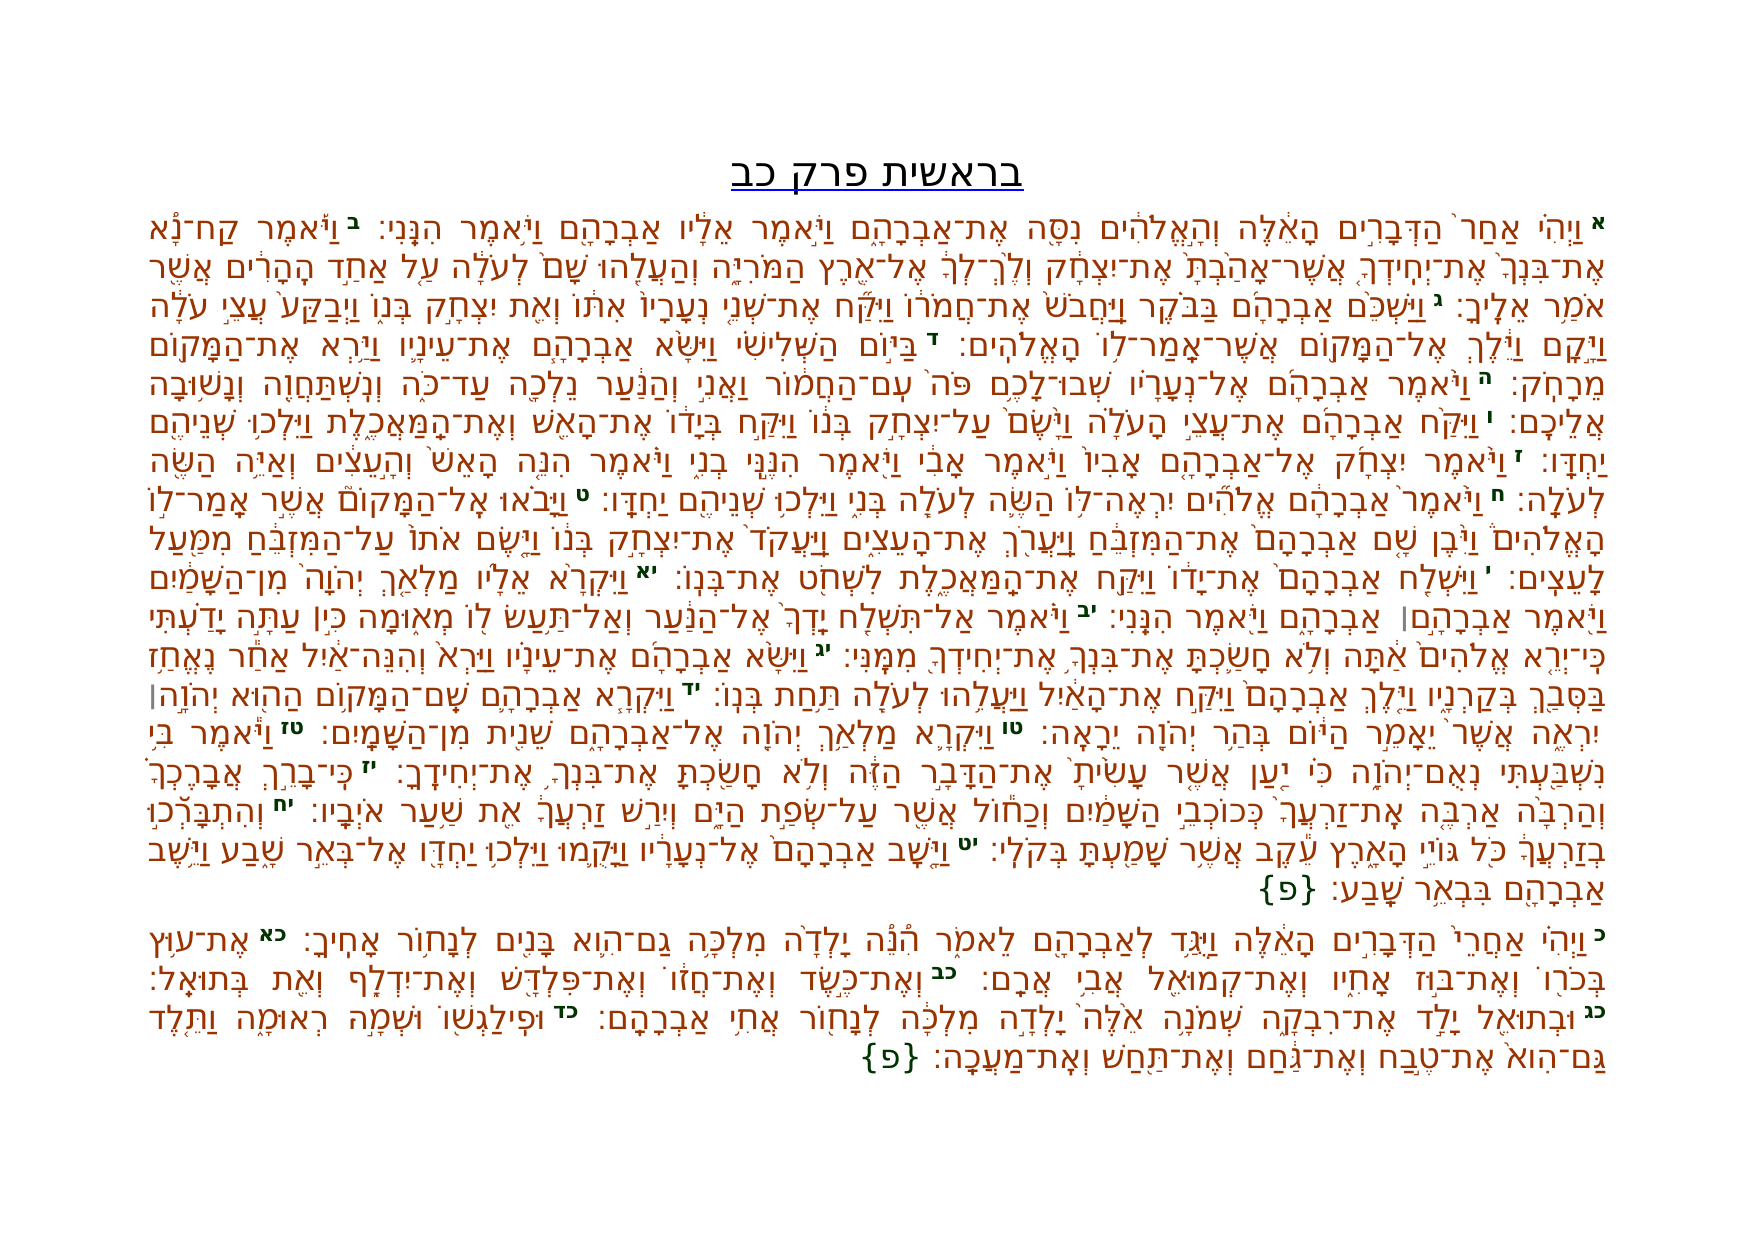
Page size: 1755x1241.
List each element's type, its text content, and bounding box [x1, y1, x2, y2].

text א וַיְהִ֗י אַחַר֙ הַדְּבָרִ֣ים הָאֵ֔לֶּה וְהָ֣אֱלֹהִ֔ים נִסָּ֖ה אֶת־אַבְרָהָ֑ם וַיֹּ֣אמֶר אֵלָ֔יו אַבְרָהָ֖ם וַיֹּ֥אמֶר הִנֵּֽנִי׃ ב וַיֹּ֡אמֶר קַח־נָ֠א אֶת־בִּנְךָ֨ אֶת־יְחִֽידְךָ֤ אֲשֶׁר־אָהַ֙בְתָּ֙ אֶת־יִצְחָ֔ק וְלֶ֨ךְ־לְךָ֔ אֶל־אֶ֖רֶץ הַמֹּרִיָּ֑ה וְהַעֲלֵ֤הוּ שָׁם֙ לְעֹלָ֔ה עַ֚ל אַחַ֣ד הֶֽהָרִ֔ים אֲשֶׁ֖ר אֹמַ֥ר אֵלֶֽיךָ׃ ג וַיַּשְׁכֵּ֨ם אַבְרָהָ֜ם בַּבֹּ֗קֶר וַֽיַּחֲבֹשׁ֙ אֶת־חֲמֹר֔וֹ וַיִּקַּ֞ח אֶת־שְׁנֵ֤י נְעָרָיו֙ אִתּ֔וֹ וְאֵ֖ת יִצְחָ֣ק בְּנ֑וֹ וַיְבַקַּע֙ עֲצֵ֣י עֹלָ֔ה וַיָּ֣קׇם וַיֵּ֔לֶךְ אֶל־הַמָּק֖וֹם אֲשֶׁר־אָֽמַר־ל֥וֹ הָאֱלֹהִֽים׃ ד בַּיּ֣וֹם הַשְּׁלִישִׁ֗י וַיִּשָּׂ֨א אַבְרָהָ֧ם אֶת־עֵינָ֛יו וַיַּ֥רְא אֶת־הַמָּק֖וֹם מֵרָחֹֽק׃ ה וַיֹּ֨אמֶר אַבְרָהָ֜ם אֶל־נְעָרָ֗יו שְׁבוּ־לָכֶ֥ם פֹּה֙ עִֽם־הַחֲמ֔וֹר וַאֲנִ֣י וְהַנַּ֔עַר נֵלְכָ֖ה עַד־כֹּ֑ה וְנִֽשְׁתַּחֲוֶ֖ה וְנָשׁ֥וּבָה אֲלֵיכֶֽם׃ ו וַיִּקַּ֨ח אַבְרָהָ֜ם אֶת־עֲצֵ֣י הָעֹלָ֗ה וַיָּ֙שֶׂם֙ עַל־יִצְחָ֣ק בְּנ֔וֹ וַיִּקַּ֣ח בְּיָד֔וֹ אֶת־הָאֵ֖שׁ וְאֶת־הַֽמַּאֲכֶ֑לֶת וַיֵּלְכ֥וּ שְׁנֵיהֶ֖ם יַחְדָּֽו׃ ז וַיֹּ֨אמֶר יִצְחָ֜ק אֶל־אַבְרָהָ֤ם אָבִיו֙ וַיֹּ֣אמֶר אָבִ֔י וַיֹּ֖אמֶר הִנֶּ֣נִּֽי בְנִ֑י וַיֹּ֗אמֶר הִנֵּ֤ה הָאֵשׁ֙ וְהָ֣עֵצִ֔ים וְאַיֵּ֥ה הַשֶּׂ֖ה לְעֹלָֽה׃ ח וַיֹּ֙אמֶר֙ אַבְרָהָ֔ם אֱלֹהִ֞ים יִרְאֶה־לּ֥וֹ הַשֶּׂ֛ה לְעֹלָ֖ה בְּנִ֑י וַיֵּלְכ֥וּ שְׁנֵיהֶ֖ם יַחְדָּֽו׃ ט וַיָּבֹ֗אוּ אֶֽל־הַמָּקוֹם֮ אֲשֶׁ֣ר אָֽמַר־ל֣וֹ הָאֱלֹהִים֒ וַיִּ֨בֶן שָׁ֤ם אַבְרָהָם֙ אֶת־הַמִּזְבֵּ֔חַ וַֽיַּעֲרֹ֖ךְ אֶת־הָעֵצִ֑ים וַֽיַּעֲקֹד֙ אֶת־יִצְחָ֣ק בְּנ֔וֹ וַיָּ֤שֶׂם אֹתוֹ֙ עַל־הַמִּזְבֵּ֔חַ מִמַּ֖עַל לָעֵצִֽים׃ י וַיִּשְׁלַ֤ח אַבְרָהָם֙ אֶת־יָד֔וֹ וַיִּקַּ֖ח אֶת־הַֽמַּאֲכֶ֑לֶת לִשְׁחֹ֖ט אֶת־בְּנֽוֹ׃ יא וַיִּקְרָ֨א אֵלָ֜יו מַלְאַ֤ךְ יְהֹוָה֙ מִן־הַשָּׁמַ֔יִם וַיֹּ֖אמֶר אַבְרָהָ֣ם׀ אַבְרָהָ֑ם וַיֹּ֖אמֶר הִנֵּֽנִי׃ יב וַיֹּ֗אמֶר אַל־תִּשְׁלַ֤ח יָֽדְךָ֙ אֶל־הַנַּ֔עַר וְאַל־תַּ֥עַשׂ ל֖וֹ מְא֑וּמָה כִּ֣י׀ עַתָּ֣ה יָדַ֗עְתִּי כִּֽי־יְרֵ֤א אֱלֹהִים֙ אַ֔תָּה וְלֹ֥א חָשַׂ֛כְתָּ אֶת־בִּנְךָ֥ אֶת־יְחִידְךָ֖ מִמֶּֽנִּי׃ יג וַיִּשָּׂ֨א אַבְרָהָ֜ם אֶת־עֵינָ֗יו וַיַּרְא֙ וְהִנֵּה־אַ֔יִל אַחַ֕ר נֶאֱחַ֥ז בַּסְּבַ֖ךְ בְּקַרְנָ֑יו וַיֵּ֤לֶךְ אַבְרָהָם֙ וַיִּקַּ֣ח אֶת־הָאַ֔יִל וַיַּעֲלֵ֥הוּ לְעֹלָ֖ה תַּ֥חַת בְּנֽוֹ׃ יד וַיִּקְרָ֧א אַבְרָהָ֛ם שֵֽׁם־הַמָּק֥וֹם הַה֖וּא יְהֹוָ֣ה׀ יִרְאֶ֑ה אֲשֶׁר֙ יֵאָמֵ֣ר הַיּ֔וֹם בְּהַ֥ר יְהֹוָ֖ה יֵרָאֶֽה׃ טו וַיִּקְרָ֛א מַלְאַ֥ךְ יְהֹוָ֖ה אֶל־אַבְרָהָ֑ם שֵׁנִ֖ית מִן־הַשָּׁמָֽיִם׃ טז וַיֹּ֕אמֶר בִּ֥י נִשְׁבַּ֖עְתִּי נְאֻם־יְהֹוָ֑ה כִּ֗י יַ֚עַן אֲשֶׁ֤ר עָשִׂ֙יתָ֙ אֶת־הַדָּבָ֣ר הַזֶּ֔ה וְלֹ֥א חָשַׂ֖כְתָּ אֶת־בִּנְךָ֥ אֶת־יְחִידֶֽךָ׃ יז כִּֽי־בָרֵ֣ךְ אֲבָרֶכְךָ֗ וְהַרְבָּ֨ה אַרְבֶּ֤ה אֶֽת־זַרְעֲךָ֙ כְּכוֹכְבֵ֣י הַשָּׁמַ֔יִם וְכַח֕וֹל אֲשֶׁ֖ר עַל־שְׂפַ֣ת הַיָּ֑ם וְיִרַ֣שׁ זַרְעֲךָ֔ אֵ֖ת שַׁ֥עַר אֹיְבָֽיו׃ יח וְהִתְבָּרְﬞכ֣וּ בְזַרְעֲךָ֔ כֹּ֖ל גּוֹיֵ֣י הָאָ֑רֶץ עֵ֕קֶב אֲשֶׁ֥ר שָׁמַ֖עְתָּ בְּקֹלִֽי׃ יט וַיָּ֤שׇׁב אַבְרָהָם֙ אֶל־נְעָרָ֔יו וַיָּקֻ֛מוּ וַיֵּלְכ֥וּ יַחְדָּ֖ו אֶל־בְּאֵ֣ר שָׁ֑בַע וַיֵּ֥שֶׁב אַבְרָהָ֖ם בִּבְאֵ֥ר שָֽׁבַע׃ {פ} [148, 209, 1606, 908]
text כ וַיְהִ֗י אַחֲרֵי֙ הַדְּבָרִ֣ים הָאֵ֔לֶּה וַיֻּגַּ֥ד לְאַבְרָהָ֖ם לֵאמֹ֑ר הִ֠נֵּ֠ה יָלְדָ֨ה מִלְכָּ֥ה גַם־הִ֛וא בָּנִ֖ים לְנָח֥וֹר אָחִֽיךָ׃ כא אֶת־ע֥וּץ בְּכֹר֖וֹ וְאֶת־בּ֣וּז אָחִ֑יו וְאֶת־קְמוּאֵ֖ל אֲבִ֥י אֲרָֽם׃ כב וְאֶת־כֶּ֣שֶׂד וְאֶת־חֲז֔וֹ וְאֶת־פִּלְדָּ֖שׁ וְאֶת־יִדְלָ֑ף וְאֵ֖ת בְּתוּאֵֽל׃ כג וּבְתוּאֵ֖ל יָלַ֣ד אֶת־רִבְקָ֑ה שְׁמֹנָ֥ה אֵ֙לֶּה֙ יָלְדָ֣ה מִלְכָּ֔ה לְנָח֖וֹר אֲחִ֥י אַבְרָהָֽם׃ כד וּפִֽילַגְשׁ֖וֹ וּשְׁמָ֣הּ רְאוּמָ֑ה וַתֵּ֤לֶד גַּם־הִוא֙ אֶת־טֶ֣בַח וְאֶת־גַּ֔חַם וְאֶת־תַּ֖חַשׁ וְאֶֽת־מַעֲכָֽה׃ {פ} [148, 921, 1606, 1076]
text בראשית פרק כב [148, 148, 1606, 196]
